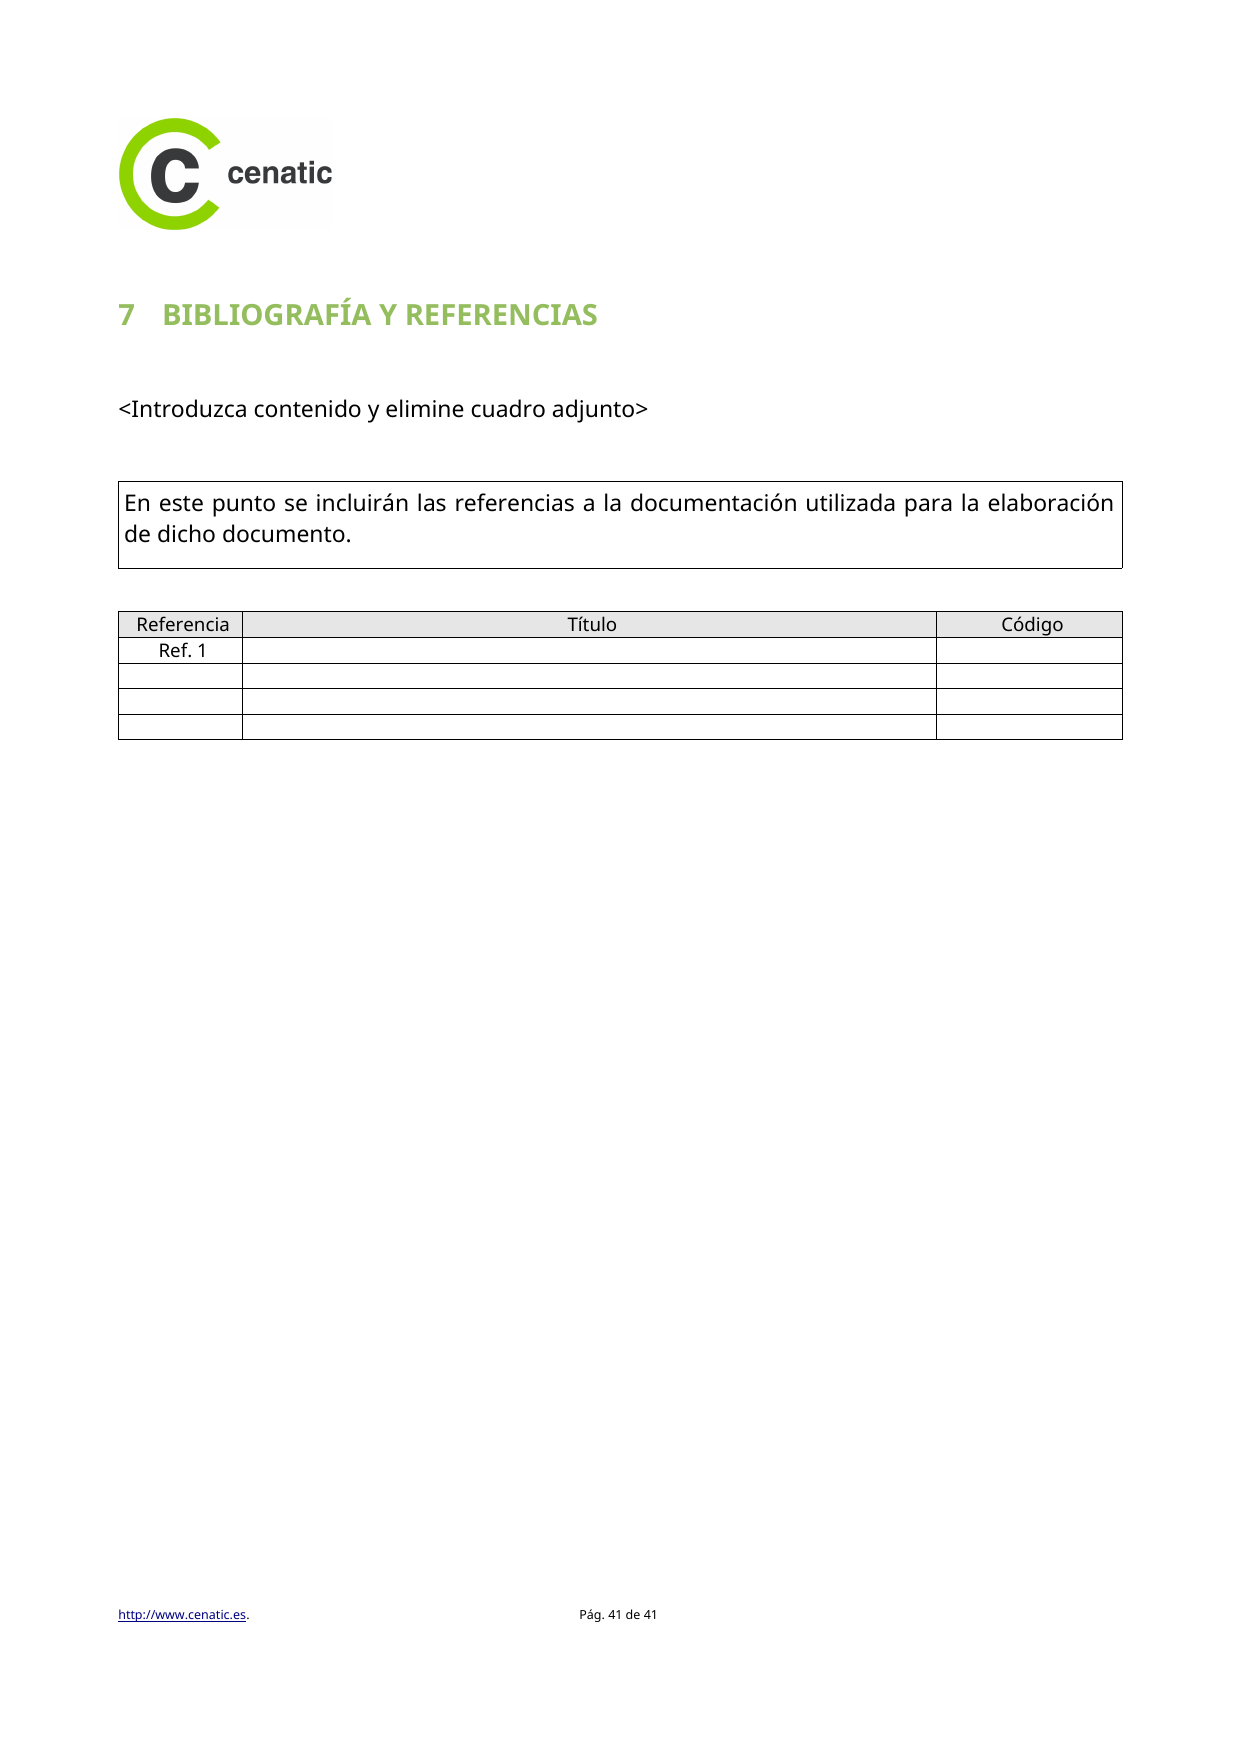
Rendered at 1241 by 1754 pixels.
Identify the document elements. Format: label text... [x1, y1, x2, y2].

table_cell Ref. 1 [119, 638, 242, 662]
subtitle BIBLIOGRAFÍA Y REFERENCIAS [118, 294, 1122, 334]
table_cell [243, 638, 936, 662]
table_cell [119, 715, 242, 739]
table_cell [119, 689, 242, 714]
table_cell [937, 689, 1122, 714]
table_header Código [937, 612, 1122, 637]
table_cell [243, 715, 936, 739]
table_cell [937, 664, 1122, 688]
table_header Título [243, 612, 936, 637]
text <Introduzca contenido y elimine cuadro adjunto> [118, 393, 1122, 424]
table_cell [243, 689, 936, 714]
table_header En este punto se incluirán las referencias a la documentación utilizada para la elaboración de dicho documento. [119, 482, 1122, 567]
table_cell [243, 664, 936, 688]
picture [119, 118, 332, 230]
table_cell [937, 638, 1122, 662]
table_cell [937, 715, 1122, 739]
table_header Referencia [119, 612, 242, 637]
table_cell [119, 664, 242, 688]
